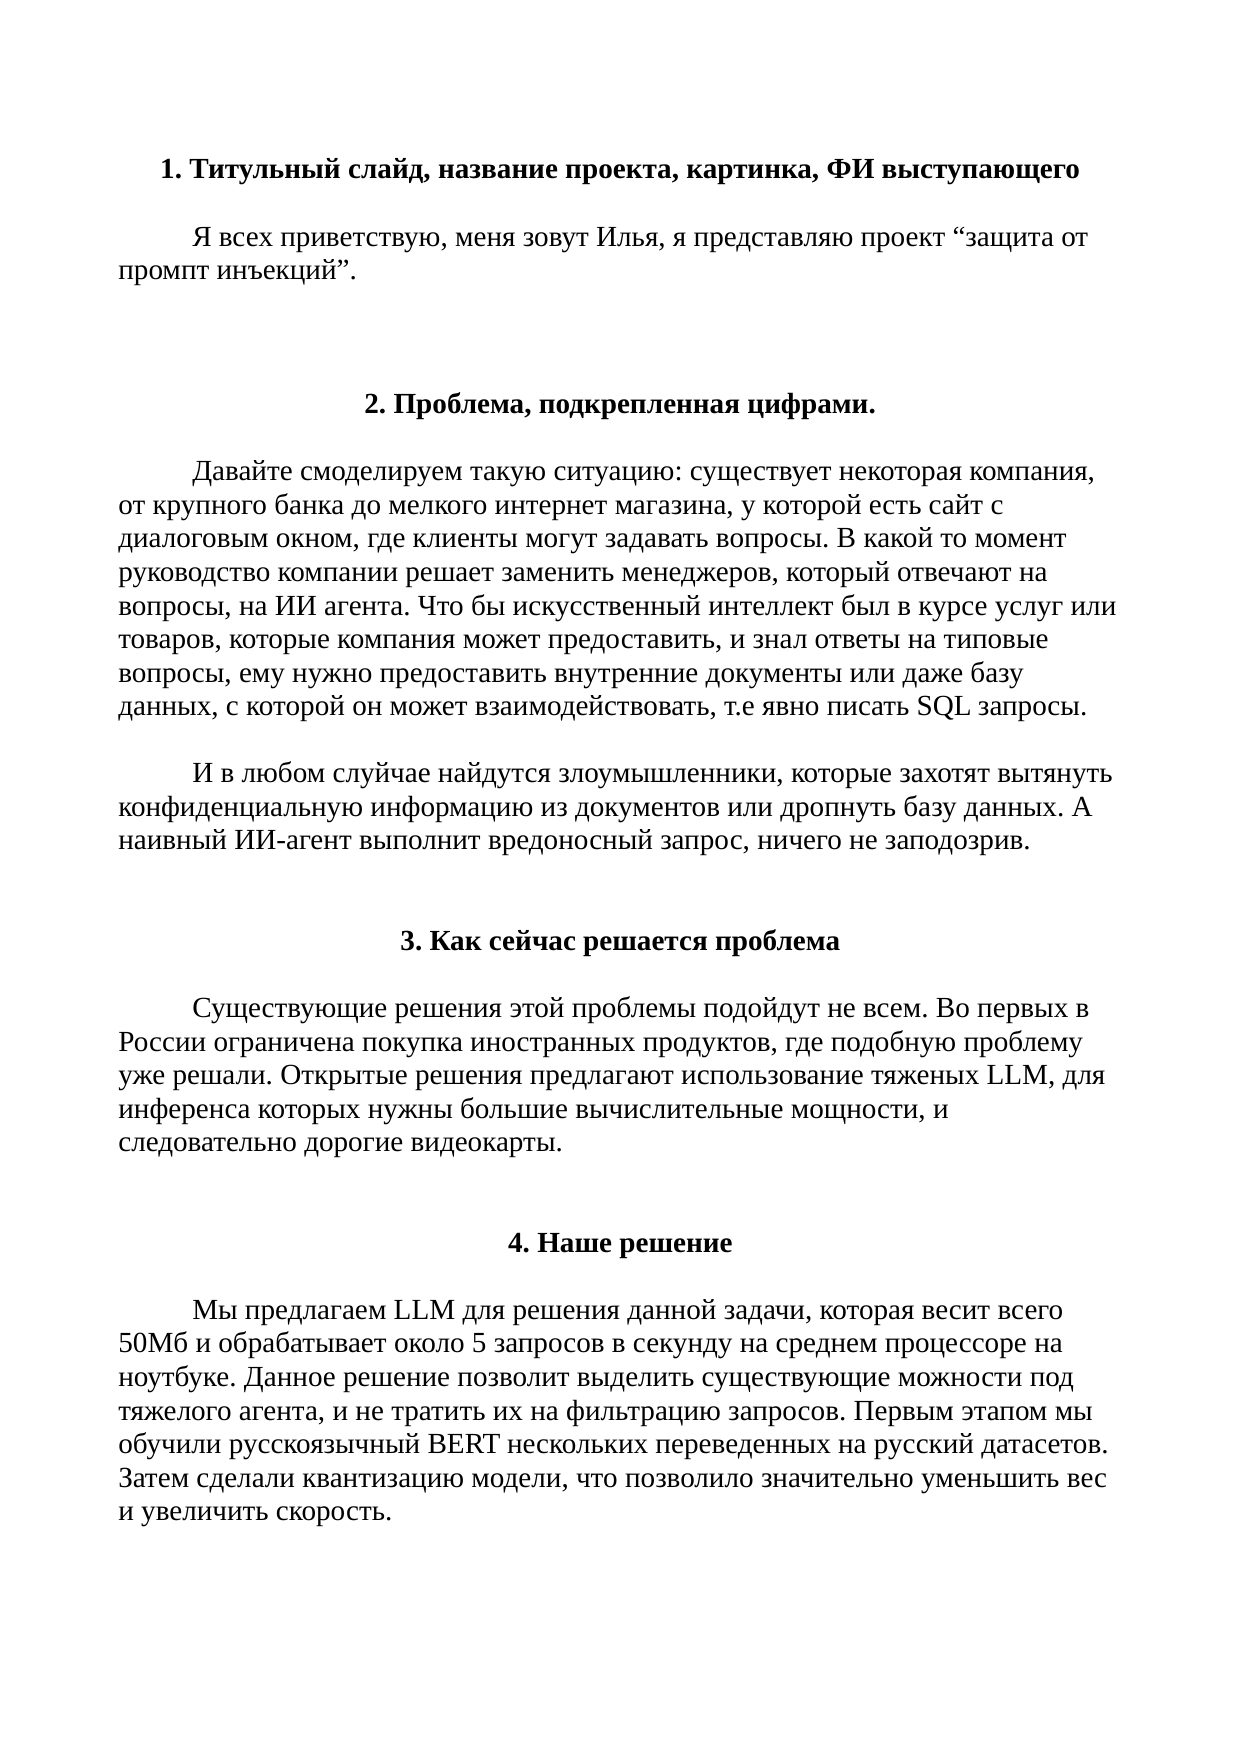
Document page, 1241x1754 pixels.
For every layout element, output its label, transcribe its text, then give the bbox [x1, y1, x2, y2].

text Мы предлагаем LLM для решения данной задачи, которая весит всего 50Мб и обрабатывает около 5 запросов в секунду на среднем процессоре на ноутбуке. Данное решение позволит выделить существующие можности под тяжелого агента, и не тратить их на фильтрацию запросов. Первым этапом мы обучили русскоязычный BERT нескольких переведенных на русский датасетов. Затем сделали квантизацию модели, что позволило значительно уменьшить вес и увеличить скорость. [118, 1292, 1122, 1527]
text Я всех приветствую, меня зовут Илья, я представляю проект “защита от промпт инъекций”. [118, 219, 1122, 286]
text 1. Титульный слайд, название проекта, картинка, ФИ выступающего [118, 152, 1122, 185]
text 3. Как сейчас решается проблема [118, 923, 1122, 957]
text 4. Наше решение [118, 1225, 1122, 1258]
text Давайте смоделируем такую ситуацию: существует некоторая компания, от крупного банка до мелкого интернет магазина, у которой есть сайт с диалоговым окном, где клиенты могут задавать вопросы. В какой то момент руководство компании решает заменить менеджеров, который отвечают на вопросы, на ИИ агента. Что бы искусственный интеллект был в курсе услуг или товаров, которые компания может предоставить, и знал ответы на типовые вопросы, ему нужно предоставить внутренние документы или даже базу данных, с которой он может взаимодействовать, т.е явно писать SQL запросы. [118, 453, 1122, 722]
text Существующие решения этой проблемы подойдут не всем. Во первых в России ограничена покупка иностранных продуктов, где подобную проблему уже решали. Открытые решения предлагают использование тяженых LLM, для инференса которых нужны большие вычислительные мощности, и следовательно дорогие видеокарты. [118, 990, 1122, 1158]
text И в любом слуйчае найдутся злоумышленники, которые захотят вытянуть конфиденциальную информацию из документов или дропнуть базу данных. А наивный ИИ-агент выполнит вредоносный запрос, ничего не заподозрив. [118, 722, 1122, 856]
text 2. Проблема, подкрепленная цифрами. [118, 386, 1122, 420]
